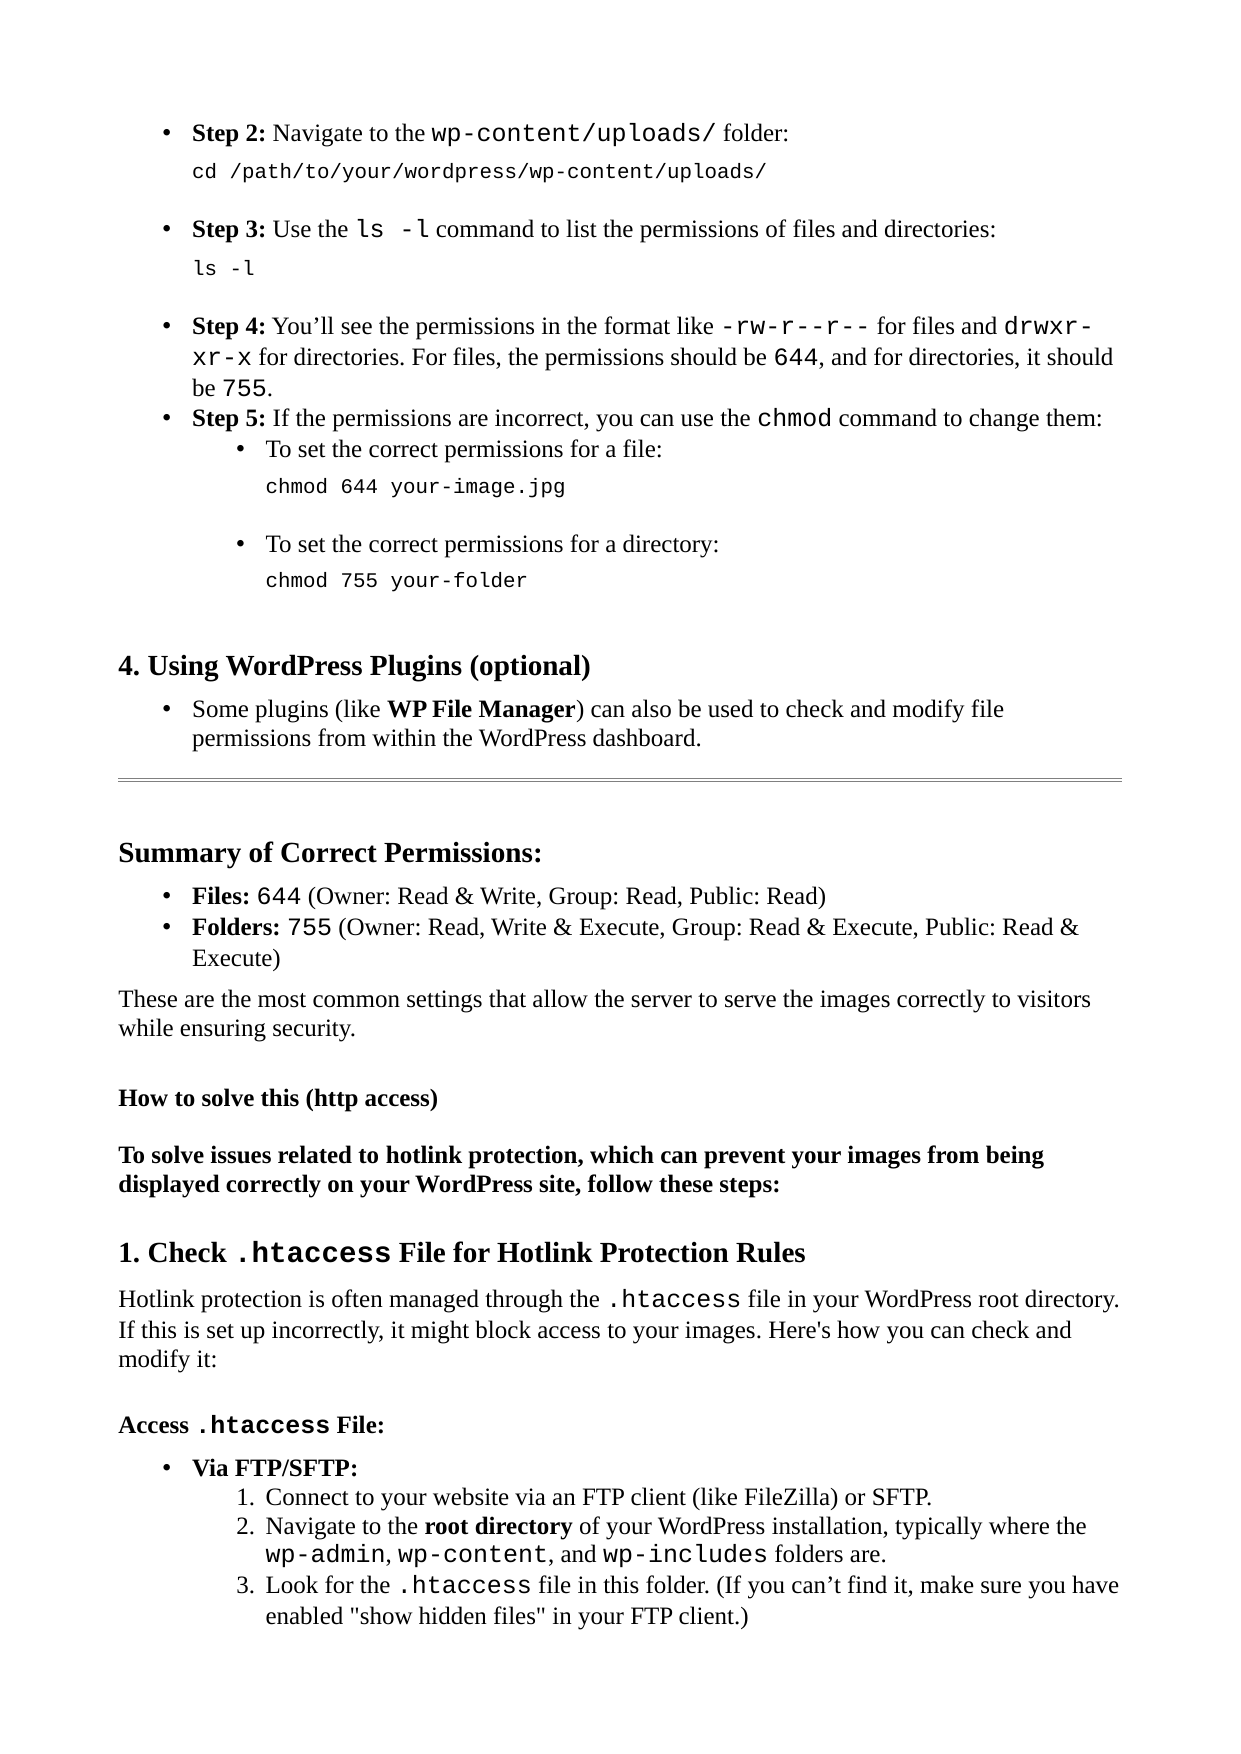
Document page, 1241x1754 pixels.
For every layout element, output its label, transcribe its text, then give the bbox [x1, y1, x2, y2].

subtitle 1. Check .htaccess File for Hotlink Protection Rules [118, 1236, 1122, 1272]
subtitle Access .htaccess File: [118, 1410, 1122, 1441]
list To set the correct permissions for a directory: [236, 529, 1122, 557]
list chmod 644 your-image.jpg [236, 476, 1122, 499]
text Hotlink protection is often managed through the .htaccess file in your WordPress root directory. If this is set up incorrectly, it might block access to your images. Here's how you can check and modify it: [118, 1284, 1122, 1372]
list Connect to your website via an FTP client (like FileZilla) or SFTP. [236, 1482, 1122, 1511]
list Via FTP/SFTP: [162, 1453, 1122, 1482]
list Look for the .htaccess file in this folder. (If you can’t find it, make sure you have enabled "show hidden files" in your FTP client.) [236, 1570, 1122, 1630]
list Files: 644 (Owner: Read & Write, Group: Read, Public: Read) [162, 881, 1122, 912]
text To solve issues related to hotlink protection, which can prevent your images from being displayed correctly on your WordPress site, follow these steps: [118, 1141, 1122, 1198]
subtitle Summary of Correct Permissions: [118, 835, 1122, 869]
list Step 4: You’ll see the permissions in the format like -rw-r--r-- for files and drwxr-xr-x for directories. For files, the permissions should be 644, and for directories, it should be 755. [162, 311, 1122, 403]
list Step 3: Use the ls -l command to list the permissions of files and directories: [162, 214, 1122, 245]
list ls -l [162, 258, 1122, 282]
list cd /path/to/your/wordpress/wp-content/uploads/ [162, 161, 1122, 185]
text These are the most common settings that allow the server to serve the images correctly to visitors while ensuring security. [118, 984, 1122, 1042]
list Some plugins (like WP File Manager) can also be used to check and modify file permissions from within the WordPress dashboard. [162, 694, 1122, 752]
list To set the correct permissions for a file: [236, 434, 1122, 463]
list Step 2: Navigate to the wp-content/uploads/ folder: [162, 118, 1122, 149]
text How to solve this (http access) [118, 1083, 1122, 1112]
list Folders: 755 (Owner: Read, Write & Execute, Group: Read & Execute, Public: Read & Execute) [162, 912, 1122, 972]
subtitle 4. Using WordPress Plugins (optional) [118, 648, 1122, 682]
list Navigate to the root directory of your WordPress installation, typically where the wp-admin, wp-content, and wp-includes folders are. [236, 1511, 1122, 1570]
list chmod 755 your-folder [236, 570, 1122, 594]
list Step 5: If the permissions are incorrect, you can use the chmod command to change them: [162, 403, 1122, 434]
